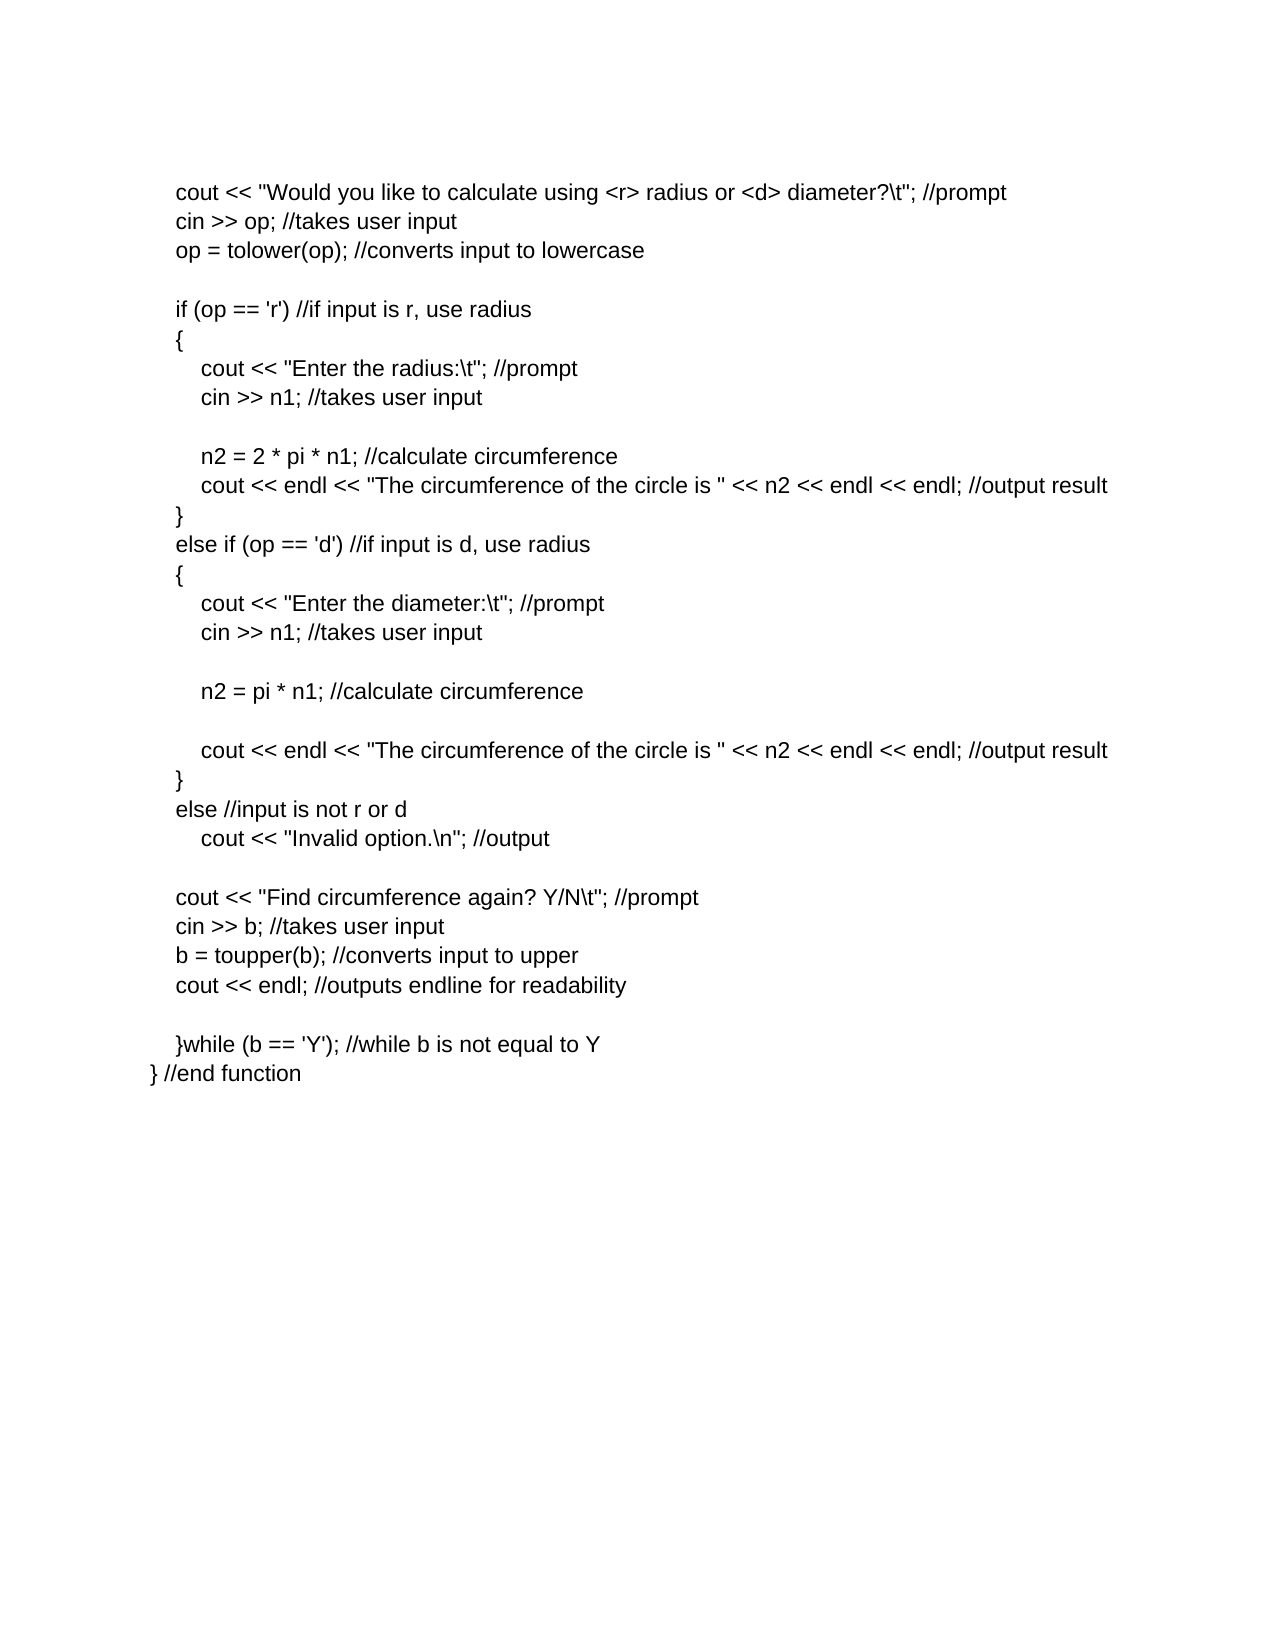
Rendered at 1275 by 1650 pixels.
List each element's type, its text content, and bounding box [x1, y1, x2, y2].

text op = tolower(op); //converts input to lowercase [150, 238, 1125, 264]
text if (op == 'r') //if input is r, use radius [150, 297, 1125, 322]
text cout << "Find circumference again? Y/N\t"; //prompt [150, 884, 1125, 910]
text } [150, 502, 1125, 528]
text cin >> n1; //takes user input [150, 620, 1125, 646]
text cout << "Invalid option.\n"; //output [150, 826, 1125, 851]
text else if (op == 'd') //if input is d, use radius [150, 532, 1125, 557]
text b = toupper(b); //converts input to upper [150, 943, 1125, 969]
text { [150, 326, 1125, 352]
text cout << endl << "The circumference of the circle is " << n2 << endl << endl; //output result [150, 737, 1125, 763]
text }while (b == 'Y'); //while b is not equal to Y [150, 1031, 1125, 1057]
text } [150, 767, 1125, 792]
text n2 = pi * n1; //calculate circumference [150, 679, 1125, 704]
text cout << endl << "The circumference of the circle is " << n2 << endl << endl; //output result [150, 473, 1125, 499]
text cout << "Would you like to calculate using <r> radius or <d> diameter?\t"; //prompt [150, 179, 1125, 205]
text cin >> b; //takes user input [150, 914, 1125, 939]
text cout << endl; //outputs endline for readability [150, 972, 1125, 998]
text cin >> op; //takes user input [150, 209, 1125, 234]
text n2 = 2 * pi * n1; //calculate circumference [150, 444, 1125, 469]
text { [150, 561, 1125, 587]
text cin >> n1; //takes user input [150, 385, 1125, 411]
text else //input is not r or d [150, 796, 1125, 822]
text } //end function [150, 1061, 1125, 1086]
text cout << "Enter the diameter:\t"; //prompt [150, 591, 1125, 616]
text cout << "Enter the radius:\t"; //prompt [150, 356, 1125, 381]
